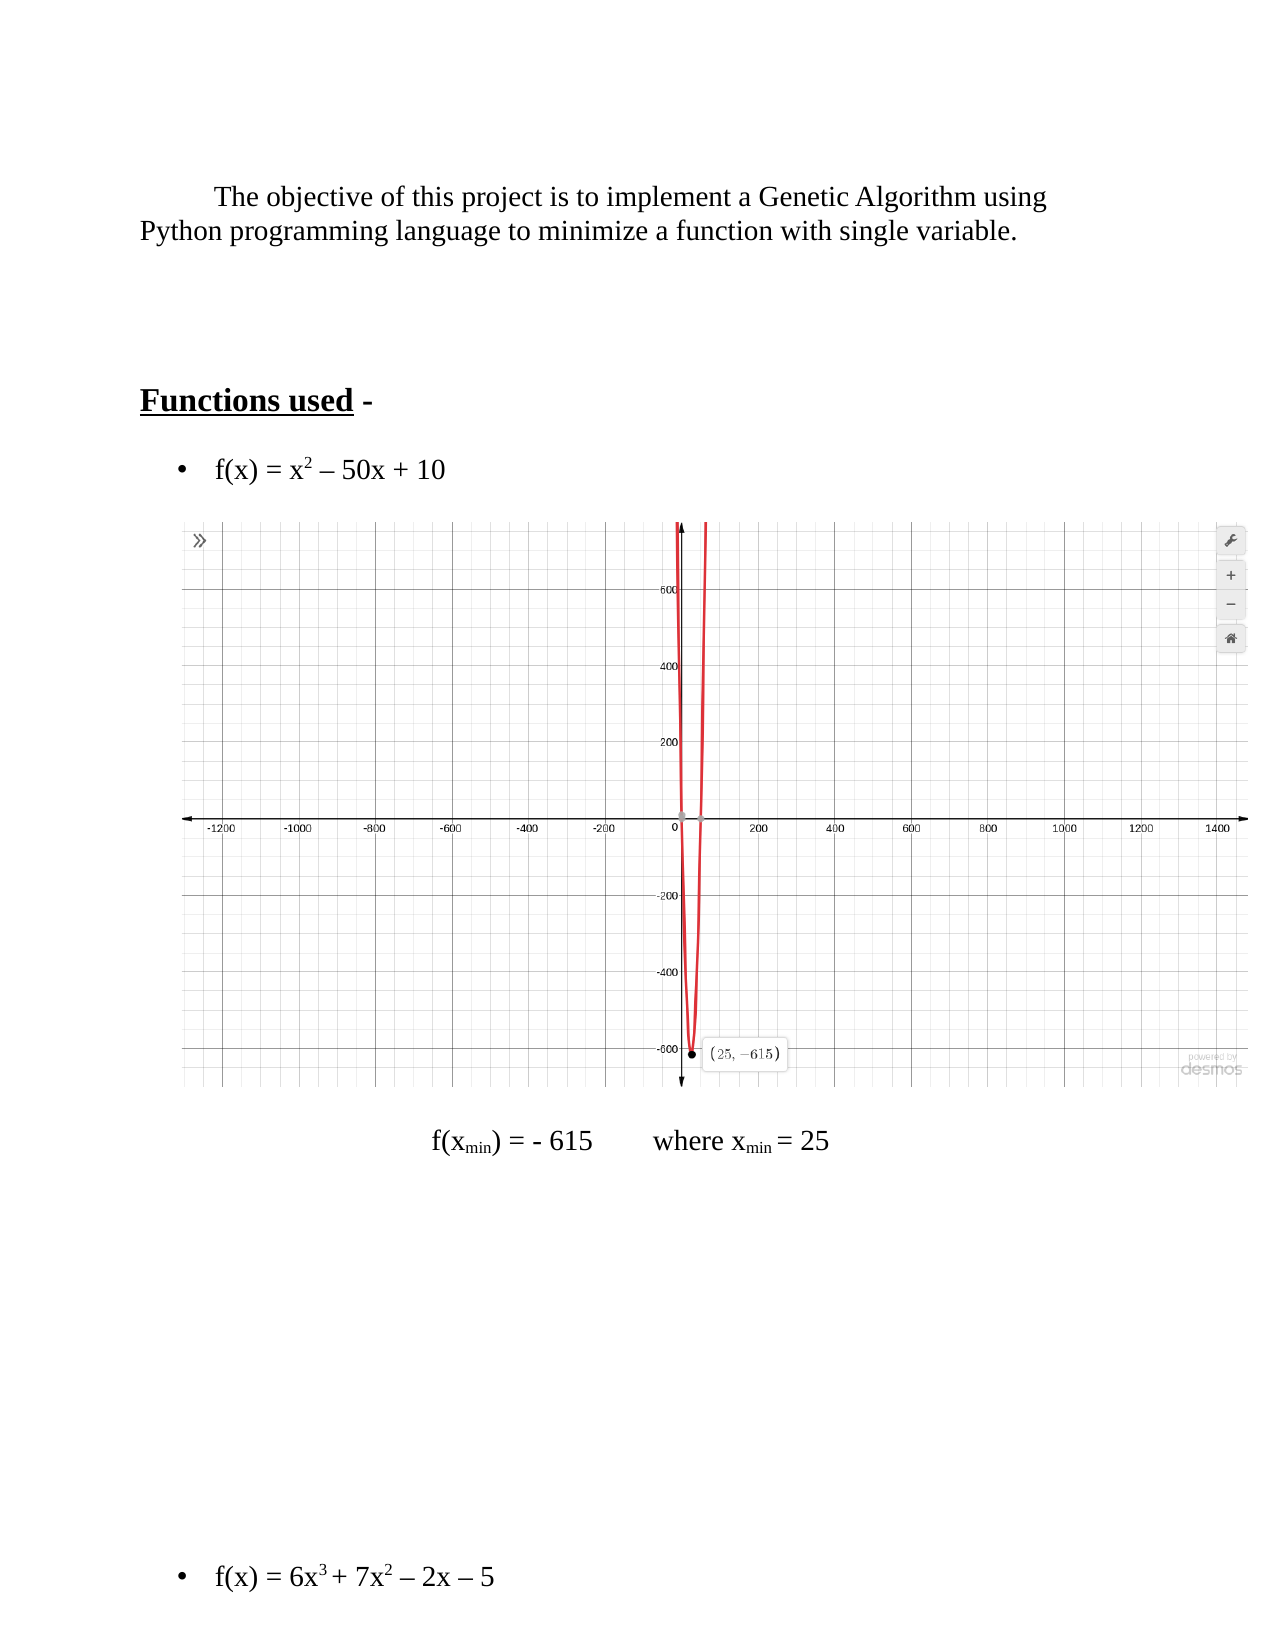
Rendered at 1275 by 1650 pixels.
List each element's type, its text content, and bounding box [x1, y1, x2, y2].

text The objective of this project is to implement a Genetic Algorithm using Python programming language to minimize a function with single variable. [139, 179, 1135, 246]
text Functions used - [139, 381, 1135, 419]
list f(x) = x2 – 50x + 10 [177, 452, 1135, 486]
picture [181, 522, 1248, 1087]
list f(x) = 6x3 + 7x2 – 2x – 5 [177, 1559, 1135, 1593]
text f(xmin) = - 615 where xmin = 25 [139, 1123, 1135, 1157]
